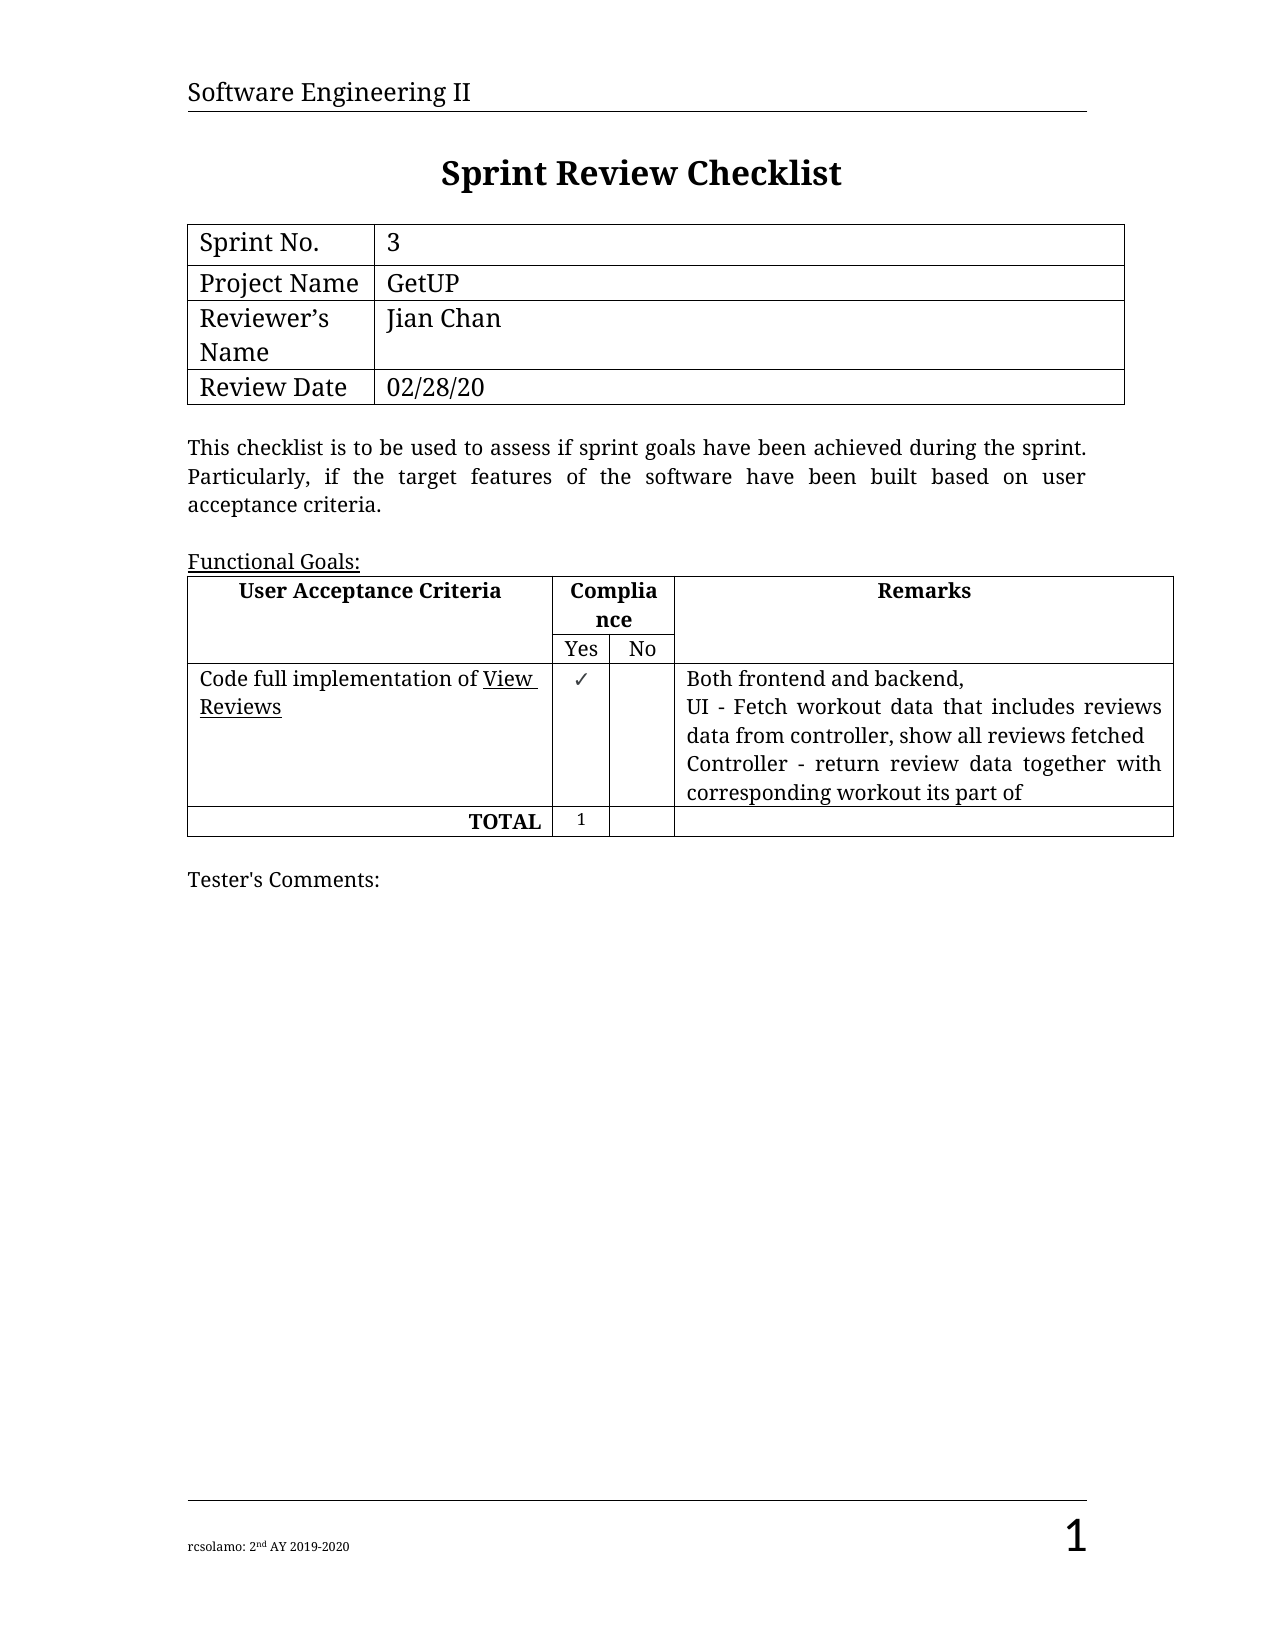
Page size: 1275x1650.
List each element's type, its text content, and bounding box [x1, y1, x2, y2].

table_cell Project Name [188, 266, 374, 299]
table_cell No [610, 635, 674, 663]
table_cell [610, 807, 674, 836]
table_cell GetUP [375, 266, 1124, 299]
table_cell 02/28/20 [375, 370, 1124, 404]
table_cell 1 [553, 807, 609, 836]
text This checklist is to be used to assess if sprint goals have been achieved during the sprint. Particularly, if the target features of the software have been built based on user acceptance criteria. [187, 433, 1087, 519]
table_header Remarks [675, 577, 1173, 663]
table_cell Yes [553, 635, 609, 663]
table_cell Review Date [188, 370, 374, 404]
text Functional Goals: [187, 547, 1087, 576]
text Tester's Comments: [187, 865, 1087, 893]
table_cell Both frontend and backend, UI - Fetch workout data that includes reviews data from controller, show all reviews fetched Controller - return review data together with corresponding workout its part of [675, 664, 1173, 806]
table_cell [610, 664, 674, 806]
table_cell [675, 807, 1173, 836]
table_header Sprint No. [188, 225, 374, 264]
text Sprint Review Checklist [187, 150, 1087, 195]
table_header Compliance [553, 577, 674, 633]
table_cell Jian Chan [375, 301, 1124, 369]
table_header User Acceptance Criteria [188, 577, 552, 663]
table_cell TOTAL [188, 807, 552, 836]
table_cell ✓ [553, 664, 609, 806]
table_cell Code full implementation of View Reviews [188, 664, 552, 806]
table_header 3 [375, 225, 1124, 264]
table_cell Reviewer’s Name [188, 301, 374, 369]
